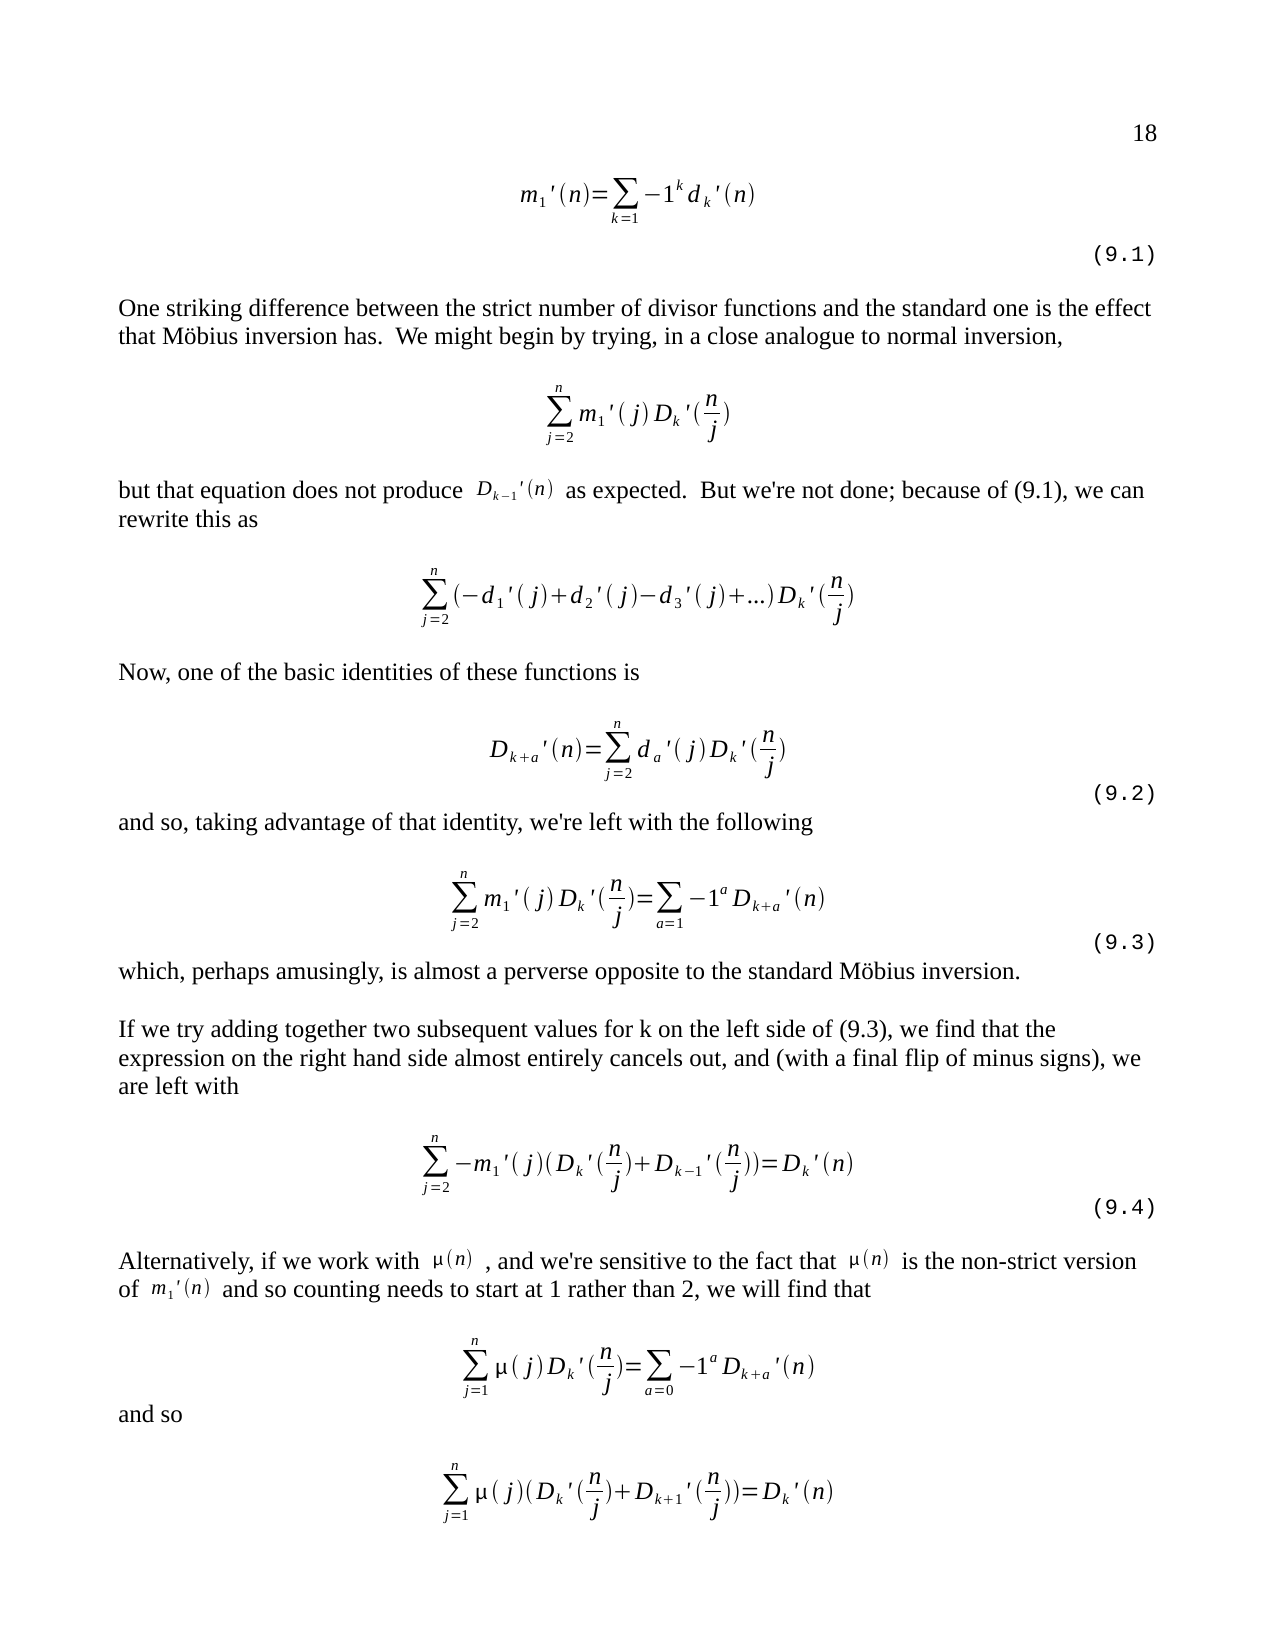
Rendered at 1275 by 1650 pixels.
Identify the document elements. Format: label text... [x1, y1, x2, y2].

text Now, one of the basic identities of these functions is [118, 657, 1157, 686]
text One striking difference between the strict number of divisor functions and the standard one is the effect that Möbius inversion has. We might begin by trying, in a close analogue to normal inversion, [118, 293, 1157, 350]
text Alternatively, if we work with , and we're sensitive to the fact that is the non-strict version of and so counting needs to start at 1 rather than 2, we will find that [118, 1246, 1157, 1303]
text (9.1) [118, 243, 1157, 268]
text and so, taking advantage of that identity, we're left with the following [118, 807, 1157, 836]
text If we try adding together two subsequent values for k on the left side of (9.3), we find that the expression on the right hand side almost entirely cancels out, and (with a final flip of minus signs), we are left with [118, 1014, 1157, 1100]
text but that equation does not produce as expected. But we're not done; because of (9.1), we can rewrite this as [118, 475, 1157, 532]
text (9.3) [118, 932, 1157, 956]
text (9.4) [118, 1196, 1157, 1221]
text and so [118, 1399, 1157, 1428]
text (9.2) [118, 782, 1157, 807]
text which, perhaps amusingly, is almost a perverse opposite to the standard Möbius inversion. [118, 956, 1157, 985]
